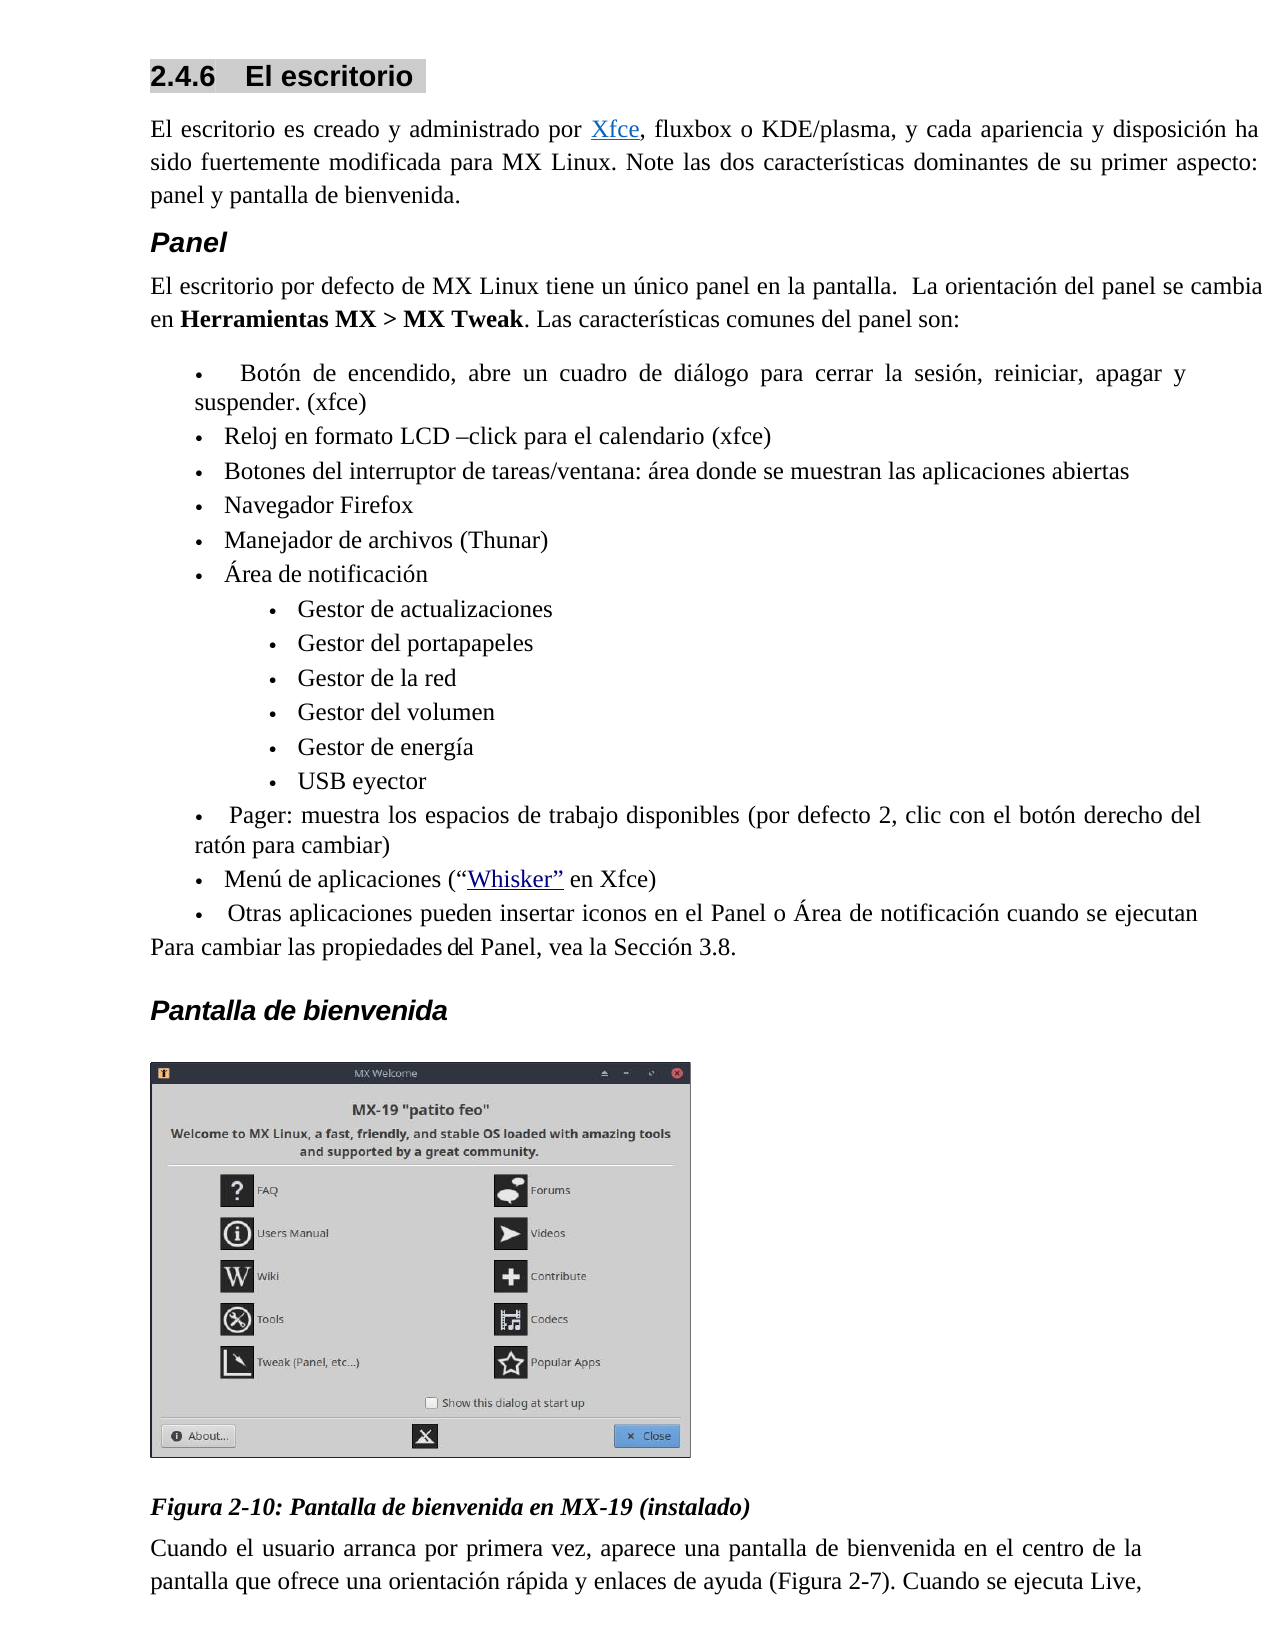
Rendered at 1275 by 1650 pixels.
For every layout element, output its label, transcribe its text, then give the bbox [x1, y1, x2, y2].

text • Menú de aplicaciones (“Whisker” en Xfce) [194, 864, 1267, 893]
text • Gestor del portapapeles [268, 628, 1267, 658]
text • Reloj en formato LCD –click para el calendario (xfce) [194, 421, 1267, 451]
text • USB eyector [268, 766, 1267, 796]
text El escritorio es creado y administrado por Xfce, fluxbox o KDE/plasma, y cada apariencia y disposición ha sido fuertemente modificada para MX Linux. Note las dos características dominantes de su primer aspecto: panel y pantalla de bienvenida. [150, 114, 1259, 208]
text • Otras aplicaciones pueden insertar iconos en el Panel o Área de notificación cuando se ejecutan Para cambiar las propiedades del Panel, vea la Sección 3.8. [150, 898, 1200, 961]
text • Manejador de archivos (Thunar) [194, 525, 1267, 554]
text • Gestor de actualizaciones [268, 594, 1267, 623]
text 2.4.6 El escritorio [426, 59, 558, 93]
text Figura 2-10: Pantalla de bienvenida en MX-19 (instalado) [150, 1492, 1264, 1520]
text • Botones del interruptor de tareas/ventana: área donde se muestran las aplicaciones abiertas [194, 456, 1267, 485]
text • Gestor del volumen [268, 697, 1267, 727]
text • Área de notificación [194, 559, 1267, 589]
text • Gestor de la red [268, 663, 1267, 692]
text • Botón de encendido, abre un cuadro de diálogo para cerrar la sesión, reiniciar, apagar y suspender. (xfce) [194, 358, 1188, 416]
text • Gestor de energía [268, 732, 1267, 761]
text Pantalla de bienvenida [150, 993, 1264, 1026]
text El escritorio por defecto de MX Linux tiene un único panel en la pantalla. La orientación del panel se cambia en Herramientas MX > MX Tweak. Las características comunes del panel son: [150, 271, 1264, 333]
text Panel [150, 226, 364, 258]
text • Navegador Firefox [194, 490, 1267, 520]
text • Pager: muestra los espacios de trabajo disponibles (por defecto 2, clic con el botón derecho del ratón para cambiar) [194, 801, 1203, 859]
text Cuando el usuario arranca por primera vez, aparece una pantalla de bienvenida en el centro de la pantalla que ofrece una orientación rápida y enlaces de ayuda (Figura 2-7). Cuando se ejecuta Live, [150, 1533, 1144, 1595]
